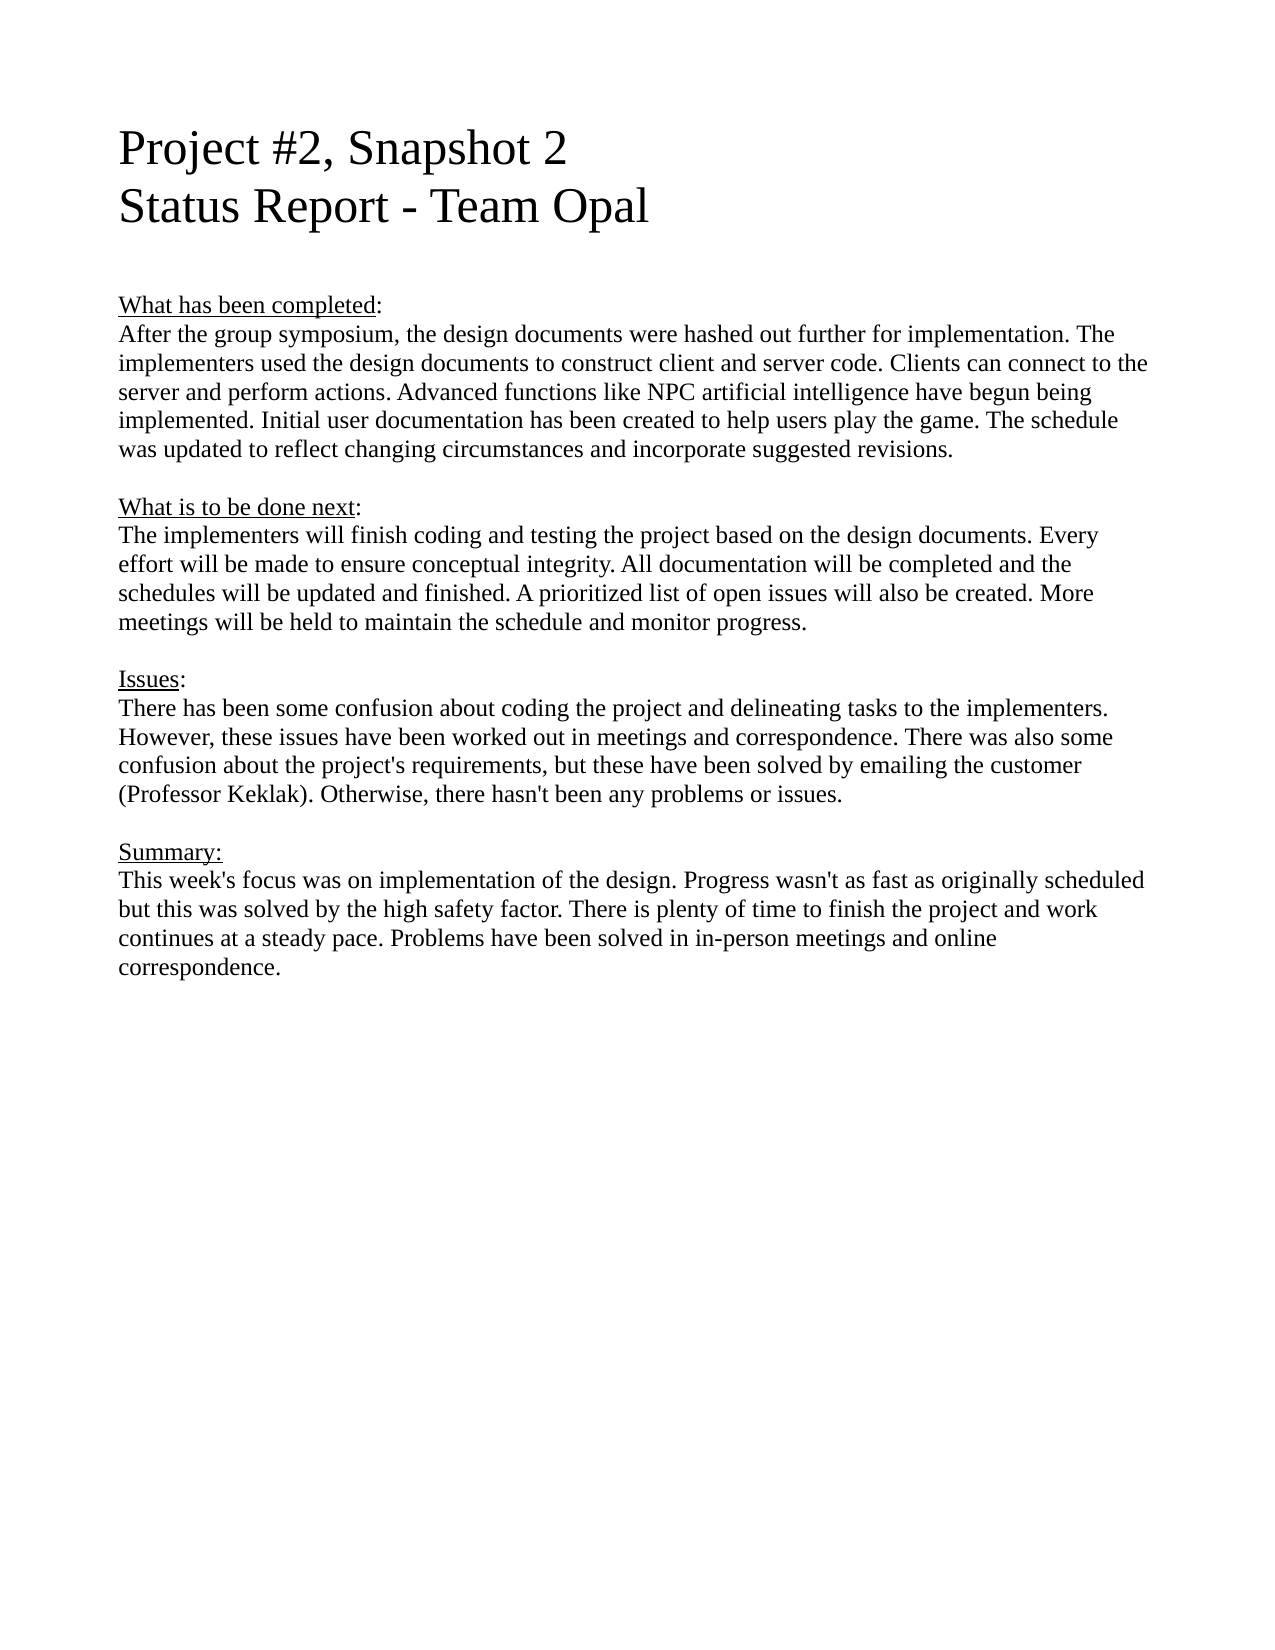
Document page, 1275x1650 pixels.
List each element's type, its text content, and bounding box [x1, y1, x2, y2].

text Project #2, Snapshot 2 Status Report - Team Opal [118, 118, 1157, 291]
text What has been completed: After the group symposium, the design documents were hashed out further for implementation. The implementers used the design documents to construct client and server code. Clients can connect to the server and perform actions. Advanced functions like NPC artificial intelligence have begun being implemented. Initial user documentation has been created to help users play the game. The schedule was updated to reflect changing circumstances and incorporate suggested revisions. What is to be done next: The implementers will finish coding and testing the project based on the design documents. Every effort will be made to ensure conceptual integrity. All documentation will be completed and the schedules will be updated and finished. A prioritized list of open issues will also be created. More meetings will be held to maintain the schedule and monitor progress. Issues: There has been some confusion about coding the project and delineating tasks to the implementers. However, these issues have been worked out in meetings and correspondence. There was also some confusion about the project's requirements, but these have been solved by emailing the customer (Professor Keklak). Otherwise, there hasn't been any problems or issues. Summary: This week's focus was on implementation of the design. Progress wasn't as fast as originally scheduled but this was solved by the high safety factor. There is plenty of time to finish the project and work continues at a steady pace. Problems have been solved in in-person meetings and online correspondence. [118, 291, 1157, 981]
